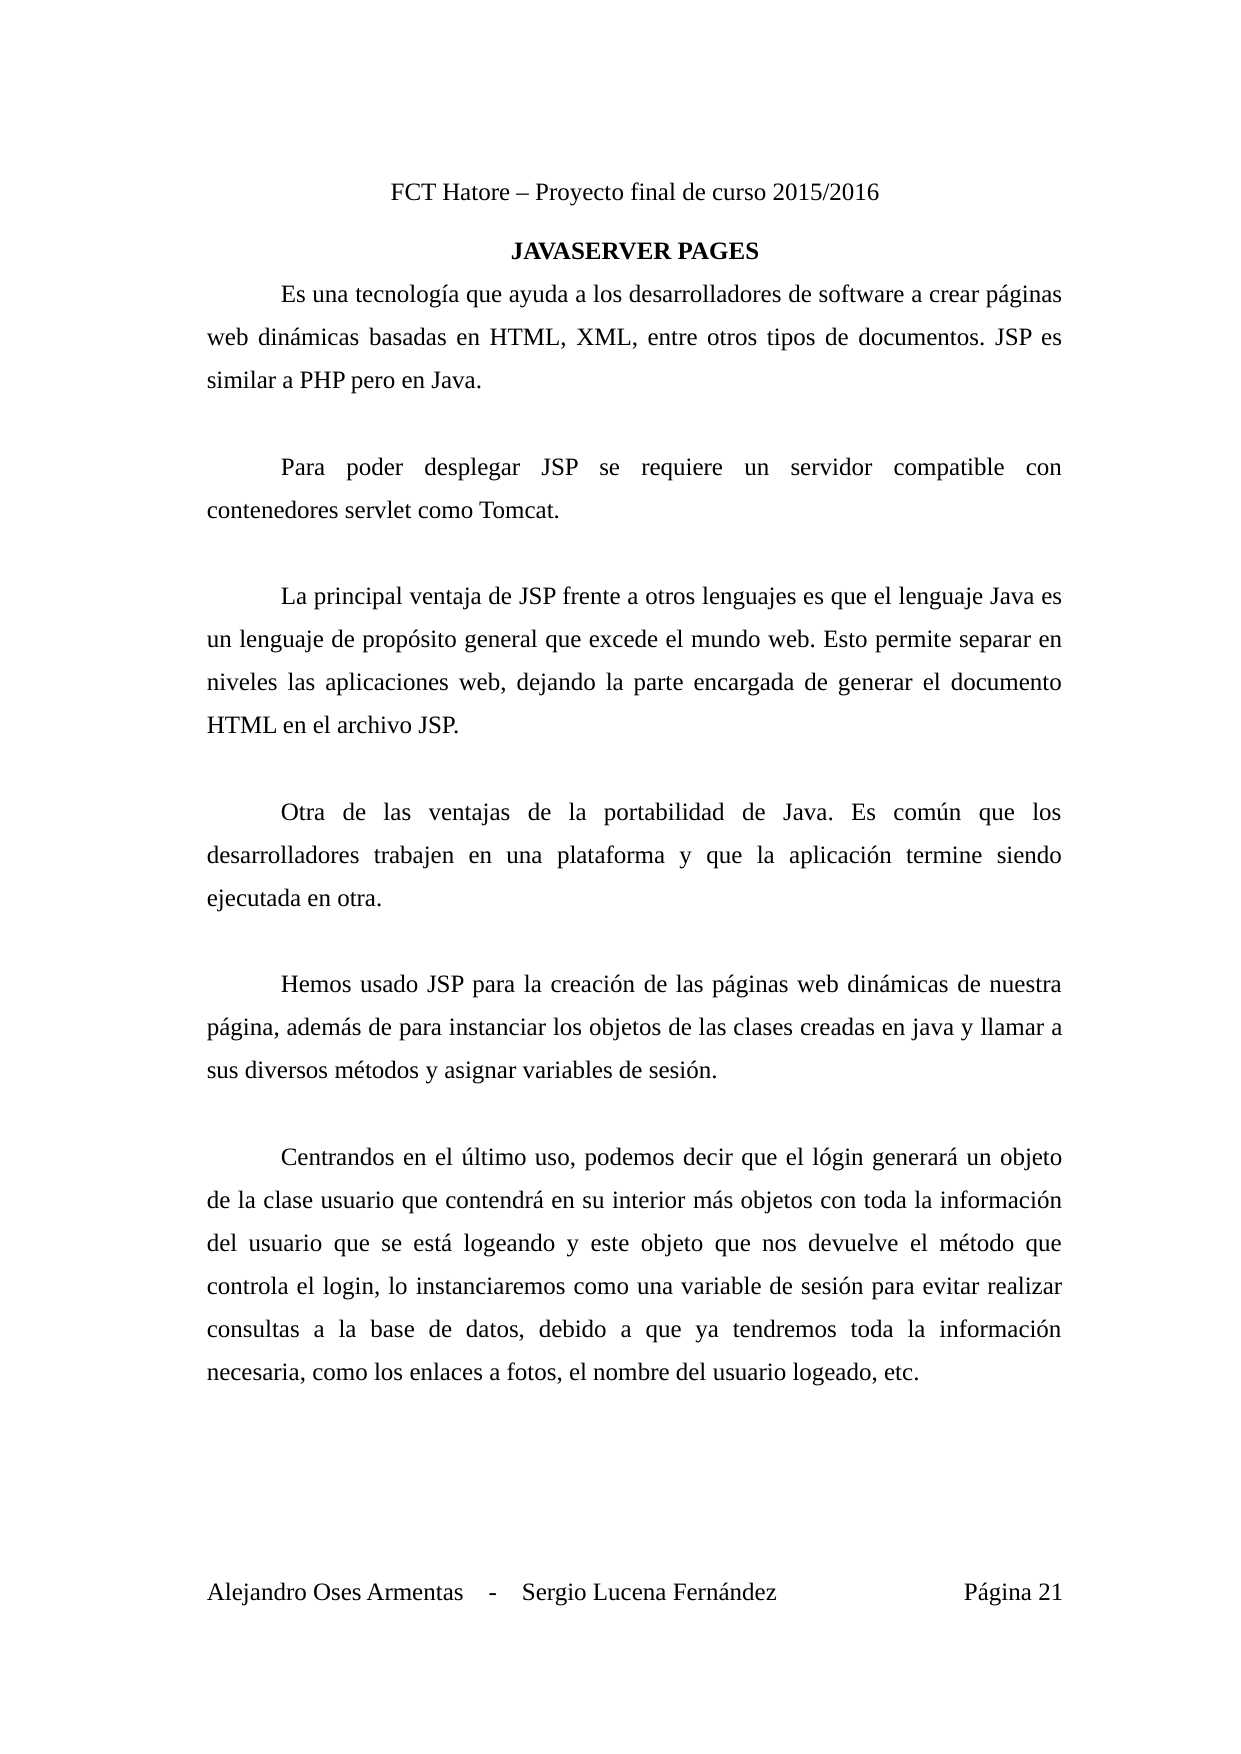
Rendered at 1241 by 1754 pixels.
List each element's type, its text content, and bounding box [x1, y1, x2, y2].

text Otra de las ventajas de la portabilidad de Java. Es común que los desarrolladores trabajen en una plataforma y que la aplicación termine siendo ejecutada en otra. [207, 797, 1063, 912]
text Hemos usado JSP para la creación de las páginas web dinámicas de nuestra página, además de para instanciar los objetos de las clases creadas en java y llamar a sus diversos métodos y asignar variables de sesión. [207, 969, 1063, 1084]
text Centrandos en el último uso, podemos decir que el lógin generará un objeto de la clase usuario que contendrá en su interior más objetos con toda la información del usuario que se está logeando y este objeto que nos devuelve el método que controla el login, lo instanciaremos como una variable de sesión para evitar realizar consultas a la base de datos, debido a que ya tendremos toda la información necesaria, como los enlaces a fotos, el nombre del usuario logeado, etc. [207, 1142, 1063, 1386]
text La principal ventaja de JSP frente a otros lenguajes es que el lenguaje Java es un lenguaje de propósito general que excede el mundo web. Esto permite separar en niveles las aplicaciones web, dejando la parte encargada de generar el documento HTML en el archivo JSP. [207, 581, 1063, 739]
text JAVASERVER PAGES [207, 236, 1063, 265]
text Para poder desplegar JSP se requiere un servidor compatible con contenedores servlet como Tomcat. [207, 452, 1063, 524]
text Es una tecnología que ayuda a los desarrolladores de software a crear páginas web dinámicas basadas en HTML, XML, entre otros tipos de documentos. JSP es similar a PHP pero en Java. [207, 279, 1063, 394]
